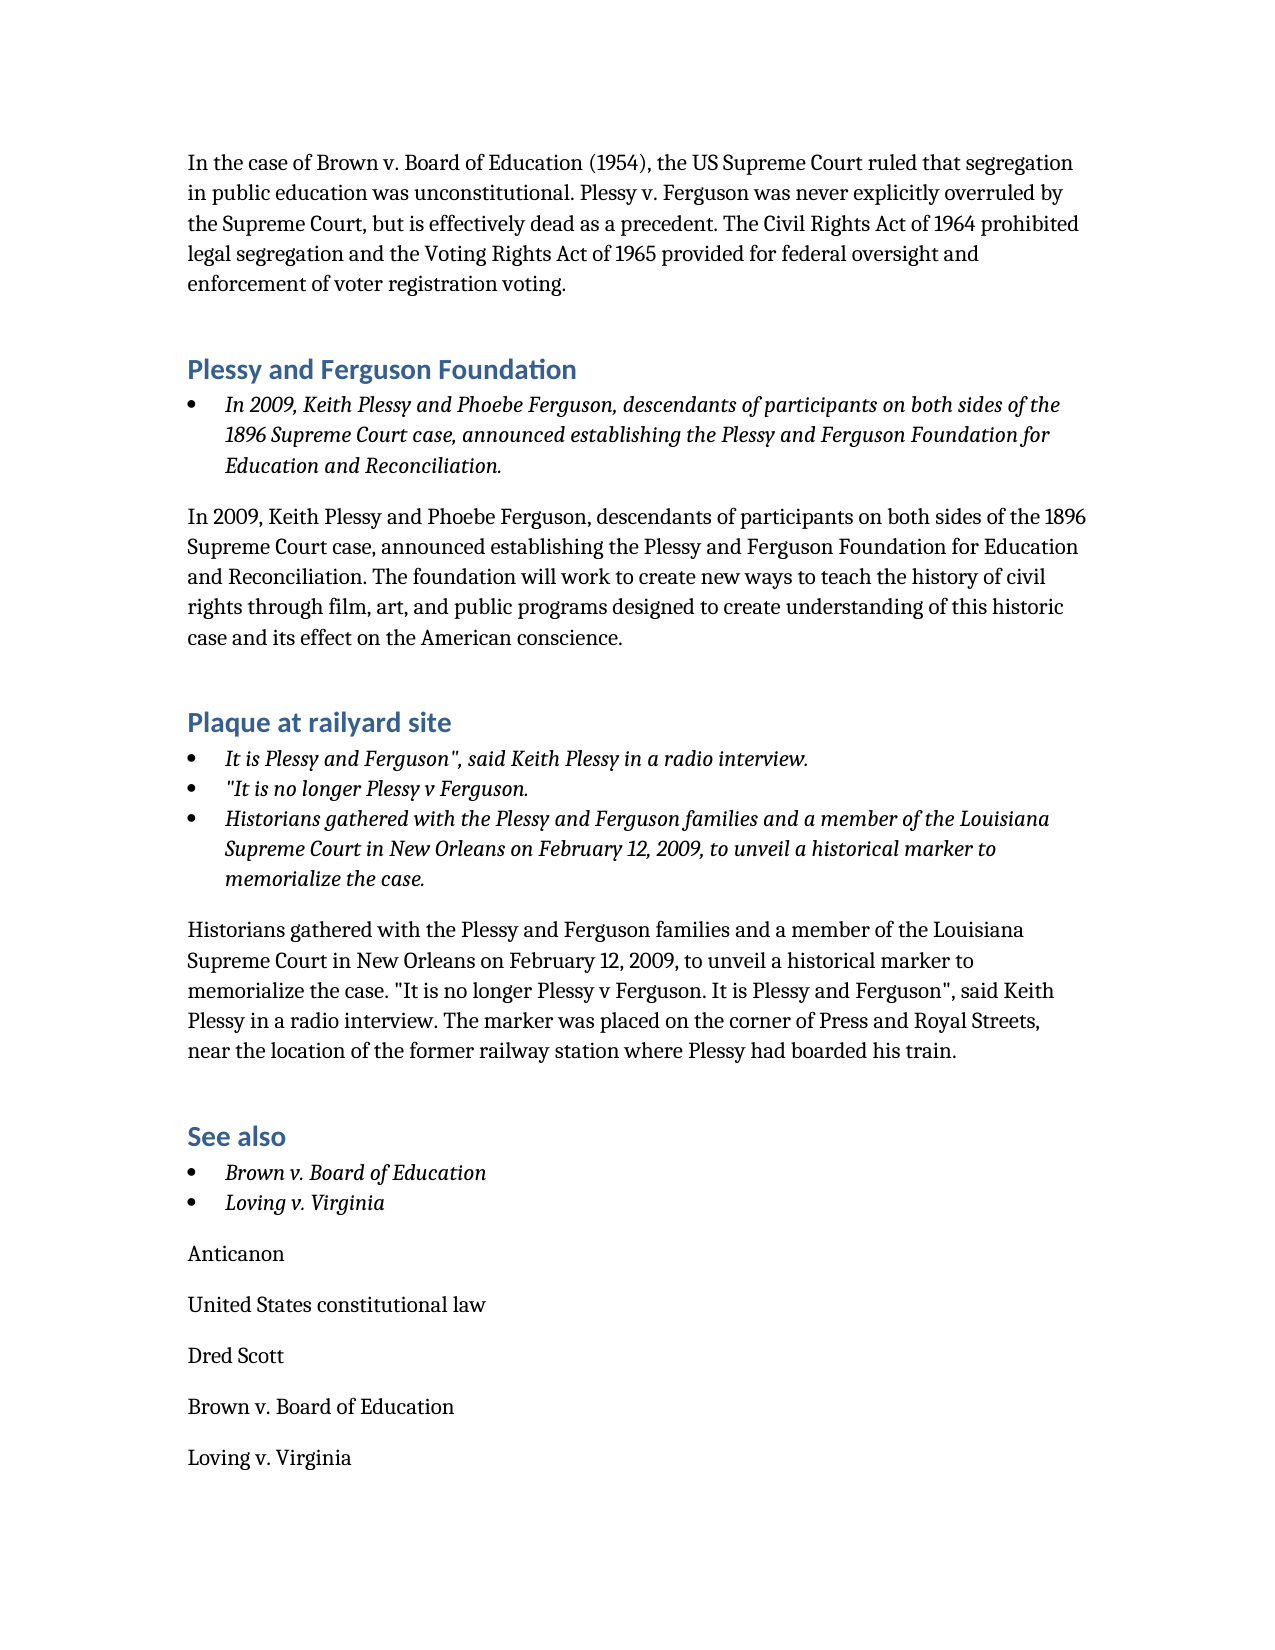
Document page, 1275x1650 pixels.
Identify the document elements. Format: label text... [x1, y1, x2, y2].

text In the case of Brown v. Board of Education (1954), the US Supreme Court ruled that segregation in public education was unconstitutional. Plessy v. Ferguson was never explicitly overruled by the Supreme Court, but is effectively dead as a precedent. The Civil Rights Act of 1964 prohibited legal segregation and the Voting Rights Act of 1965 provided for federal oversight and enforcement of voter registration voting. [187, 150, 1087, 297]
subtitle Plaque at railyard site [187, 704, 1087, 740]
list In 2009, Keith Plessy and Phoebe Ferguson, descendants of participants on both sides of the 1896 Supreme Court case, announced establishing the Plessy and Ferguson Foundation for Education and Reconciliation. [187, 392, 1087, 479]
text In 2009, Keith Plessy and Phoebe Ferguson, descendants of participants on both sides of the 1896 Supreme Court case, announced establishing the Plessy and Ferguson Foundation for Education and Reconciliation. The foundation will work to create new ways to teach the history of civil rights through film, art, and public programs designed to create understanding of this historic case and its effect on the American conscience. [187, 503, 1087, 651]
list Brown v. Board of Education [187, 1159, 1087, 1186]
subtitle Plessy and Ferguson Foundation [187, 351, 1087, 387]
text United States constitutional law [187, 1292, 1087, 1318]
text Historians gathered with the Plessy and Ferguson families and a member of the Louisiana Supreme Court in New Orleans on February 12, 2009, to unveil a historical marker to memorialize the case. "It is no longer Plessy v Ferguson. It is Plessy and Ferguson", said Keith Plessy in a radio interview. The marker was placed on the corner of Press and Royal Streets, near the location of the former railway station where Plessy had boarded his train. [187, 917, 1087, 1064]
text Dred Scott [187, 1343, 1087, 1369]
list It is Plessy and Ferguson", said Keith Plessy in a radio interview. [187, 745, 1087, 772]
list Historians gathered with the Plessy and Ferguson families and a member of the Louisiana Supreme Court in New Orleans on February 12, 2009, to unveil a historical marker to memorialize the case. [187, 806, 1087, 893]
text Loving v. Virginia [187, 1445, 1087, 1471]
text Brown v. Board of Education [187, 1394, 1087, 1420]
list "It is no longer Plessy v Ferguson. [187, 776, 1087, 802]
subtitle See also [187, 1118, 1087, 1154]
text Anticanon [187, 1241, 1087, 1267]
list Loving v. Virginia [187, 1189, 1087, 1216]
